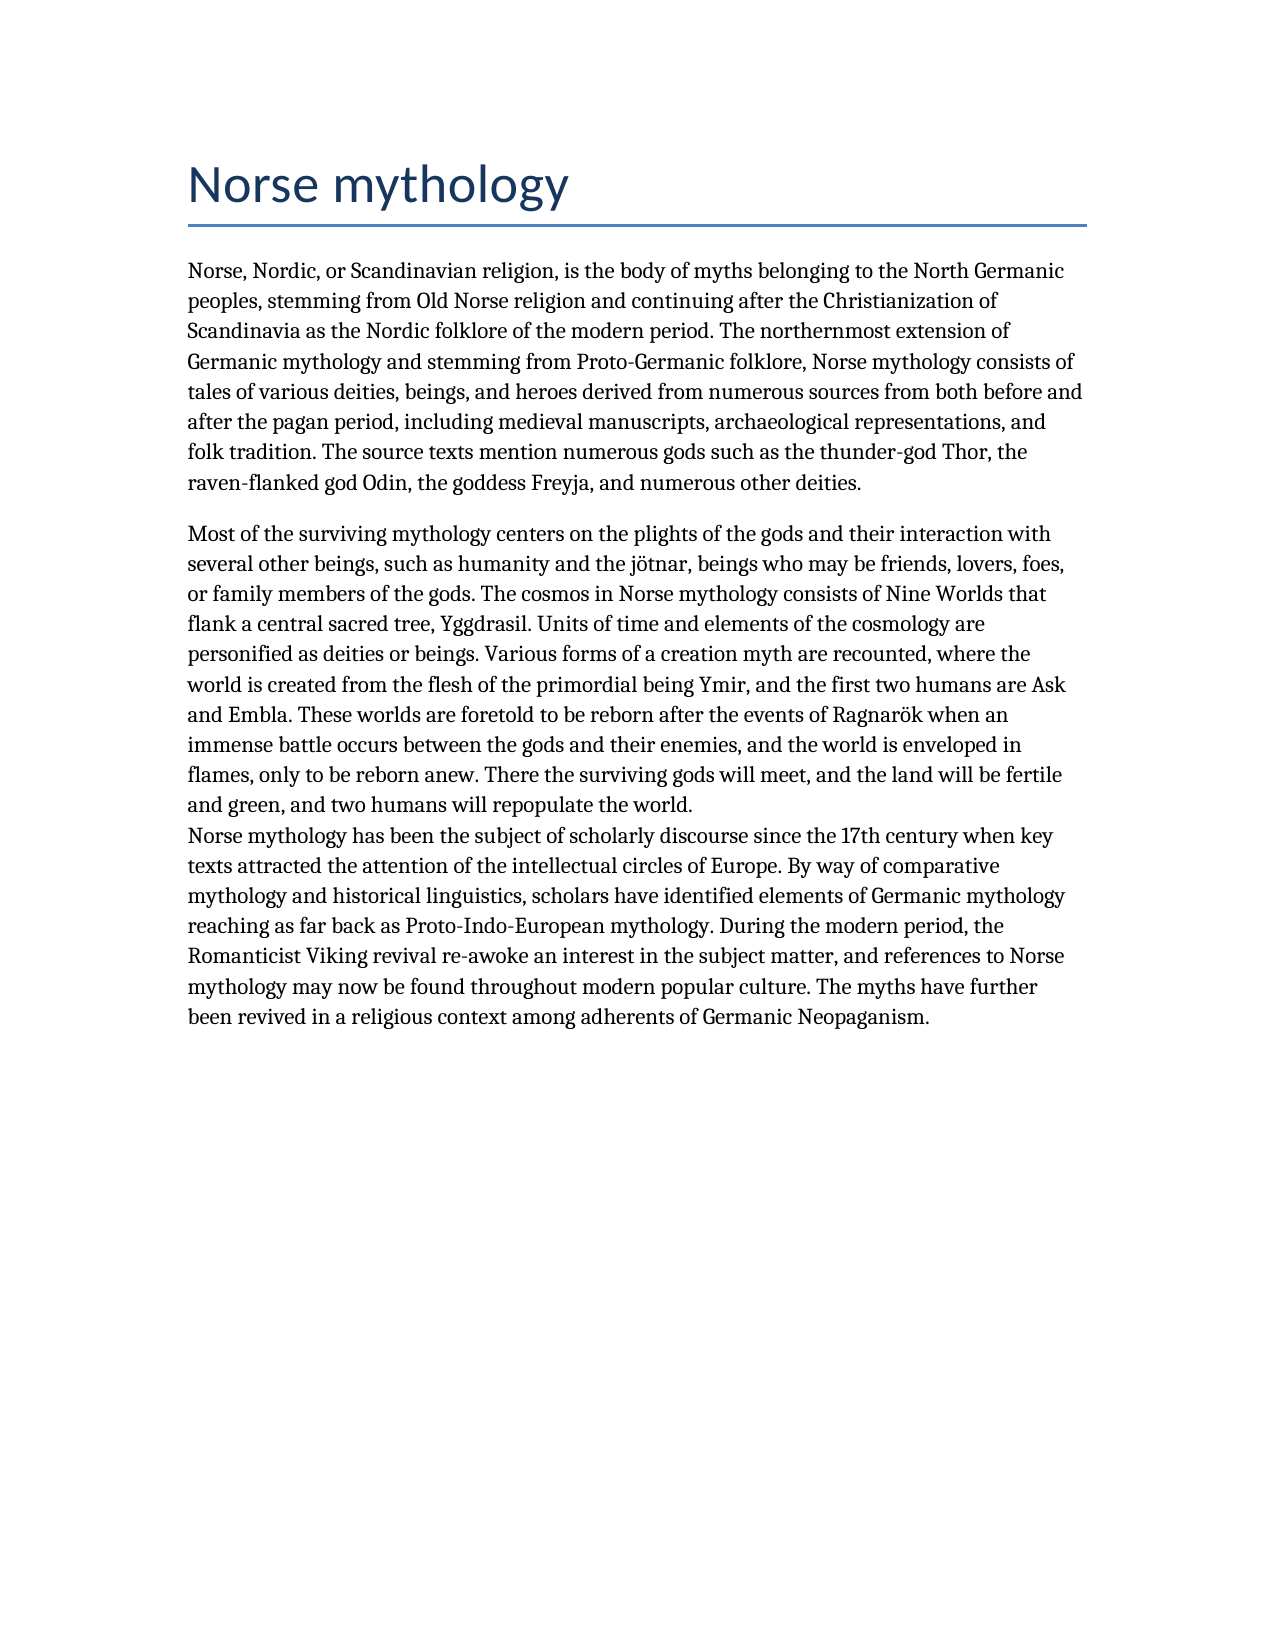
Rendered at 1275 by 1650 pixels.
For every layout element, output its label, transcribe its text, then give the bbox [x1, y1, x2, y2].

text Norse, Nordic, or Scandinavian religion, is the body of myths belonging to the North Germanic peoples, stemming from Old Norse religion and continuing after the Christianization of Scandinavia as the Nordic folklore of the modern period. The northernmost extension of Germanic mythology and stemming from Proto-Germanic folklore, Norse mythology consists of tales of various deities, beings, and heroes derived from numerous sources from both before and after the pagan period, including medieval manuscripts, archaeological representations, and folk tradition. The source texts mention numerous gods such as the thunder-god Thor, the raven-flanked god Odin, the goddess Freyja, and numerous other deities. [187, 258, 1087, 496]
title Norse mythology [187, 150, 1087, 227]
text Most of the surviving mythology centers on the plights of the gods and their interaction with several other beings, such as humanity and the jötnar, beings who may be friends, lovers, foes, or family members of the gods. The cosmos in Norse mythology consists of Nine Worlds that flank a central sacred tree, Yggdrasil. Units of time and elements of the cosmology are personified as deities or beings. Various forms of a creation myth are recounted, where the world is created from the flesh of the primordial being Ymir, and the first two humans are Ask and Embla. These worlds are foretold to be reborn after the events of Ragnarök when an immense battle occurs between the gods and their enemies, and the world is enveloped in flames, only to be reborn anew. There the surviving gods will meet, and the land will be fertile and green, and two humans will repopulate the world. Norse mythology has been the subject of scholarly discourse since the 17th century when key texts attracted the attention of the intellectual circles of Europe. By way of comparative mythology and historical linguistics, scholars have identified elements of Germanic mythology reaching as far back as Proto-Indo-European mythology. During the modern period, the Romanticist Viking revival re-awoke an interest in the subject matter, and references to Norse mythology may now be found throughout modern popular culture. The myths have further been revived in a religious context among adherents of Germanic Neopaganism. [187, 520, 1087, 1030]
